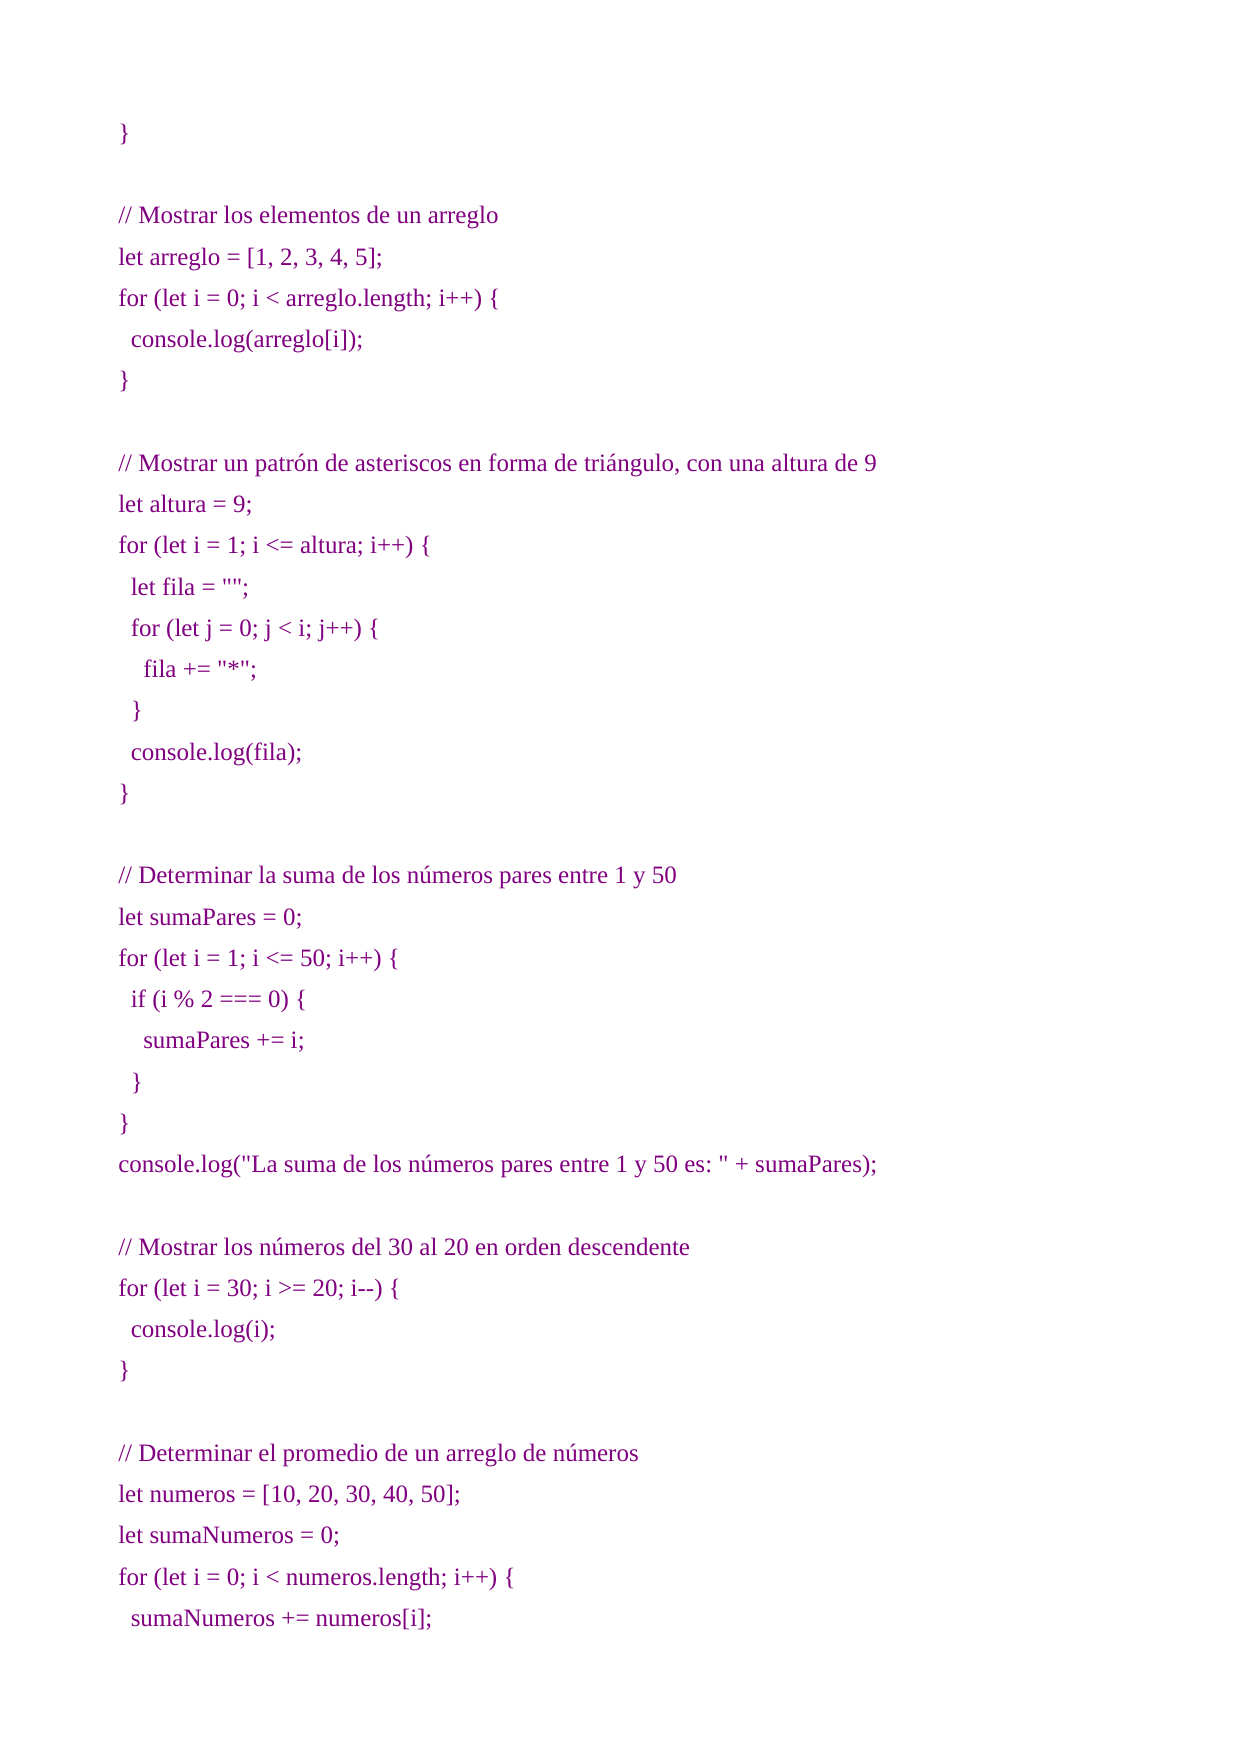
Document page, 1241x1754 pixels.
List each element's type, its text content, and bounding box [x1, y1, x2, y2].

text } [118, 118, 1122, 147]
text for (let i = 1; i <= altura; i++) { [118, 531, 1122, 559]
text console.log(i); [118, 1314, 1122, 1343]
text let numeros = [10, 20, 30, 40, 50]; [118, 1479, 1122, 1508]
text // Determinar el promedio de un arreglo de números [118, 1438, 1122, 1467]
text } [118, 778, 1122, 807]
text if (i % 2 === 0) { [118, 984, 1122, 1013]
text } [118, 1108, 1122, 1137]
text // Determinar la suma de los números pares entre 1 y 50 [118, 861, 1122, 889]
text for (let i = 1; i <= 50; i++) { [118, 943, 1122, 972]
text let fila = ""; [118, 572, 1122, 601]
text } [118, 1067, 1122, 1096]
text for (let i = 30; i >= 20; i--) { [118, 1273, 1122, 1302]
text for (let i = 0; i < numeros.length; i++) { [118, 1562, 1122, 1591]
text console.log(arreglo[i]); [118, 324, 1122, 353]
text // Mostrar los elementos de un arreglo [118, 201, 1122, 229]
text sumaNumeros += numeros[i]; [118, 1603, 1122, 1632]
text } [118, 1356, 1122, 1384]
text let sumaNumeros = 0; [118, 1521, 1122, 1549]
text let sumaPares = 0; [118, 902, 1122, 931]
text for (let j = 0; j < i; j++) { [118, 613, 1122, 642]
text fila += "*"; [118, 654, 1122, 683]
text // Mostrar los números del 30 al 20 en orden descendente [118, 1232, 1122, 1261]
text let altura = 9; [118, 489, 1122, 518]
text console.log("La suma de los números pares entre 1 y 50 es: " + sumaPares); [118, 1149, 1122, 1178]
text console.log(fila); [118, 737, 1122, 766]
text for (let i = 0; i < arreglo.length; i++) { [118, 283, 1122, 312]
text sumaPares += i; [118, 1026, 1122, 1054]
text let arreglo = [1, 2, 3, 4, 5]; [118, 242, 1122, 271]
text // Mostrar un patrón de asteriscos en forma de triángulo, con una altura de 9 [118, 448, 1122, 477]
text } [118, 696, 1122, 724]
text } [118, 366, 1122, 394]
